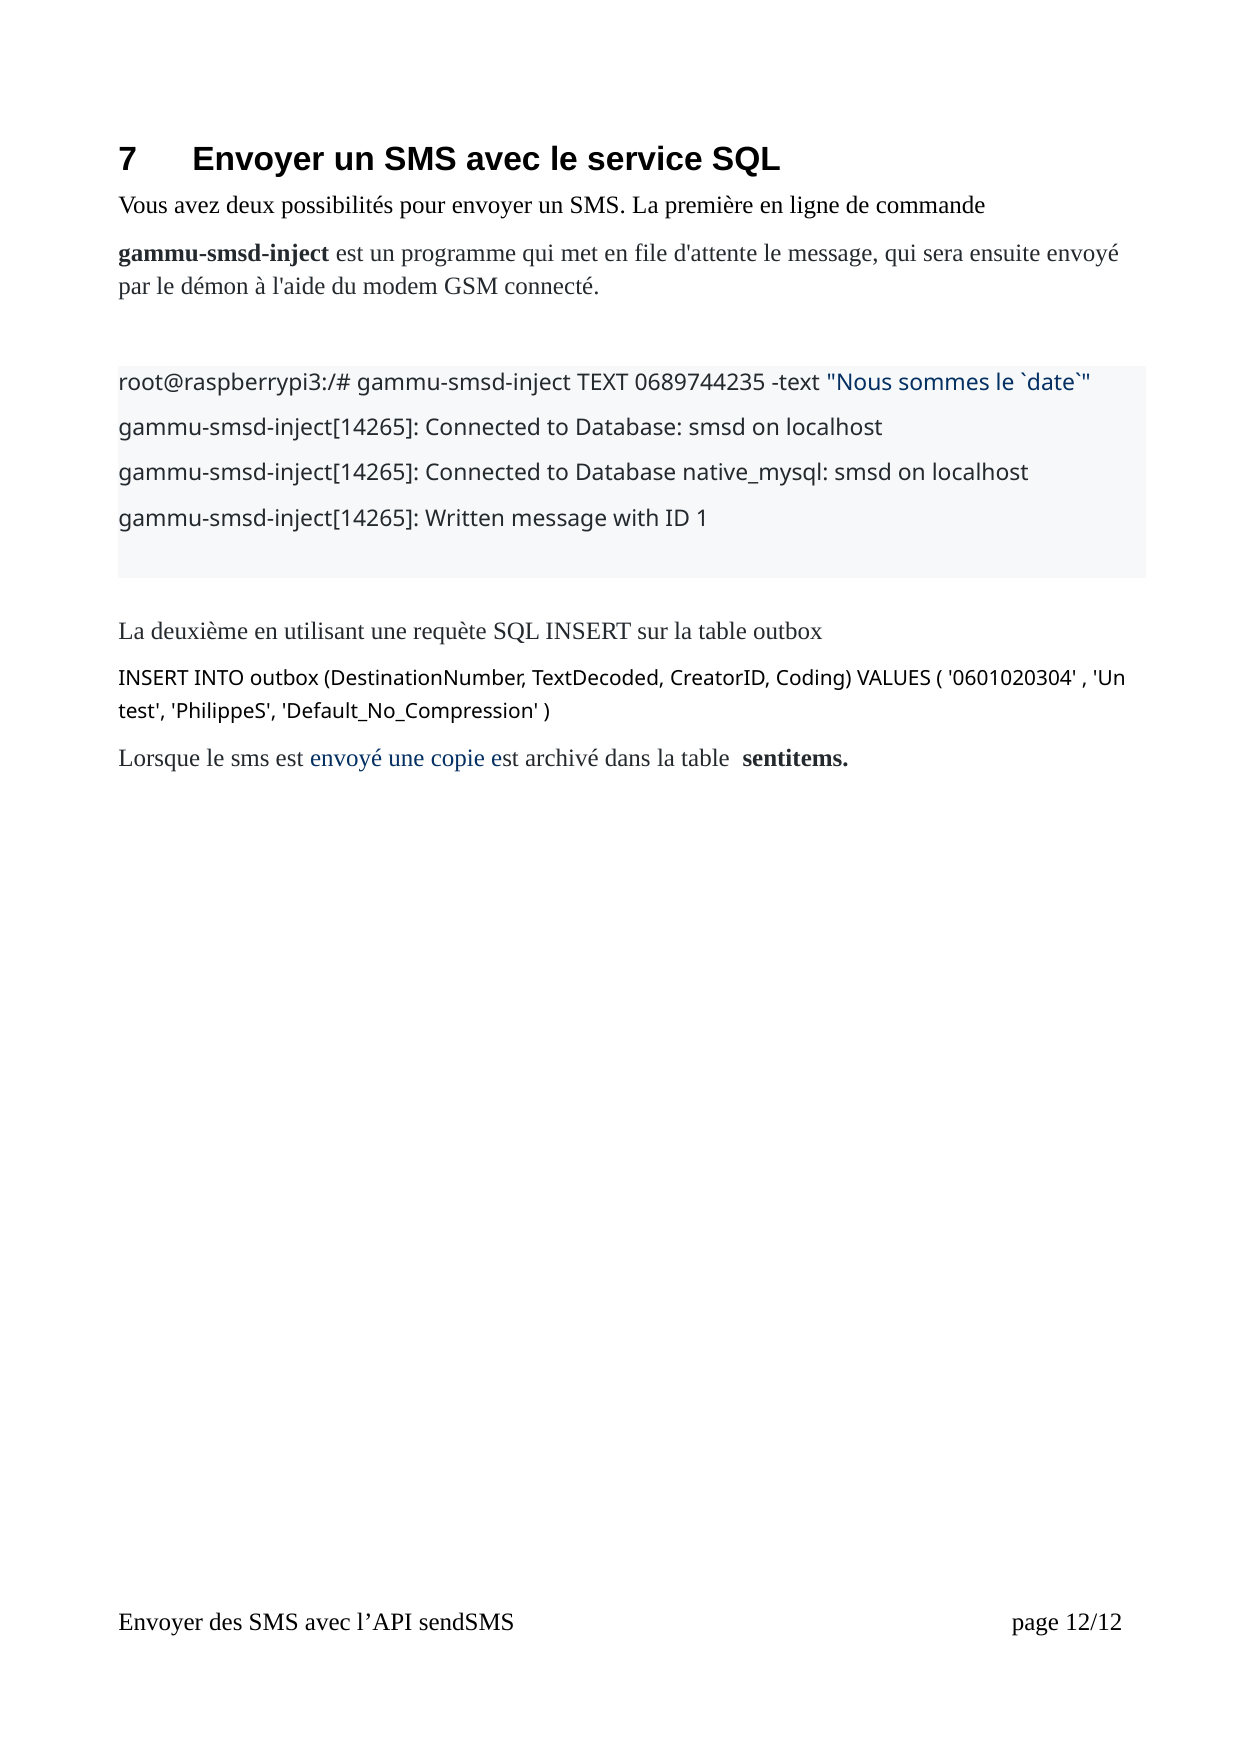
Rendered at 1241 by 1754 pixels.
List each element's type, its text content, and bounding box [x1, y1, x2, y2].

text root@raspberrypi3:/# gammu-smsd-inject TEXT 0689744235 -text "Nous sommes le `date`" [118, 366, 1146, 397]
text Vous avez deux possibilités pour envoyer un SMS. La première en ligne de commande [118, 190, 1146, 219]
text gammu-smsd-inject[14265]: Written message with ID 1 [118, 502, 1146, 533]
text gammu-smsd-inject est un programme qui met en file d'attente le message, qui sera ensuite envoyé par le démon à l'aide du modem GSM connecté. [118, 238, 1146, 299]
text gammu-smsd-inject[14265]: Connected to Database native_mysql: smsd on localhost [118, 456, 1146, 487]
text La deuxième en utilisant une requète SQL INSERT sur la table outbox [118, 616, 1146, 644]
text Lorsque le sms est envoyé une copie est archivé dans la table sentitems. [118, 743, 1146, 772]
text gammu-smsd-inject[14265]: Connected to Database: smsd on localhost [118, 411, 1146, 442]
text INSERT INTO outbox (DestinationNumber, TextDecoded, CreatorID, Coding) VALUES ( '0601020304' , 'Un test', 'PhilippeS', 'Default_No_Compression' ) [118, 663, 1146, 724]
subtitle Envoyer un SMS avec le service SQL [118, 139, 1146, 178]
